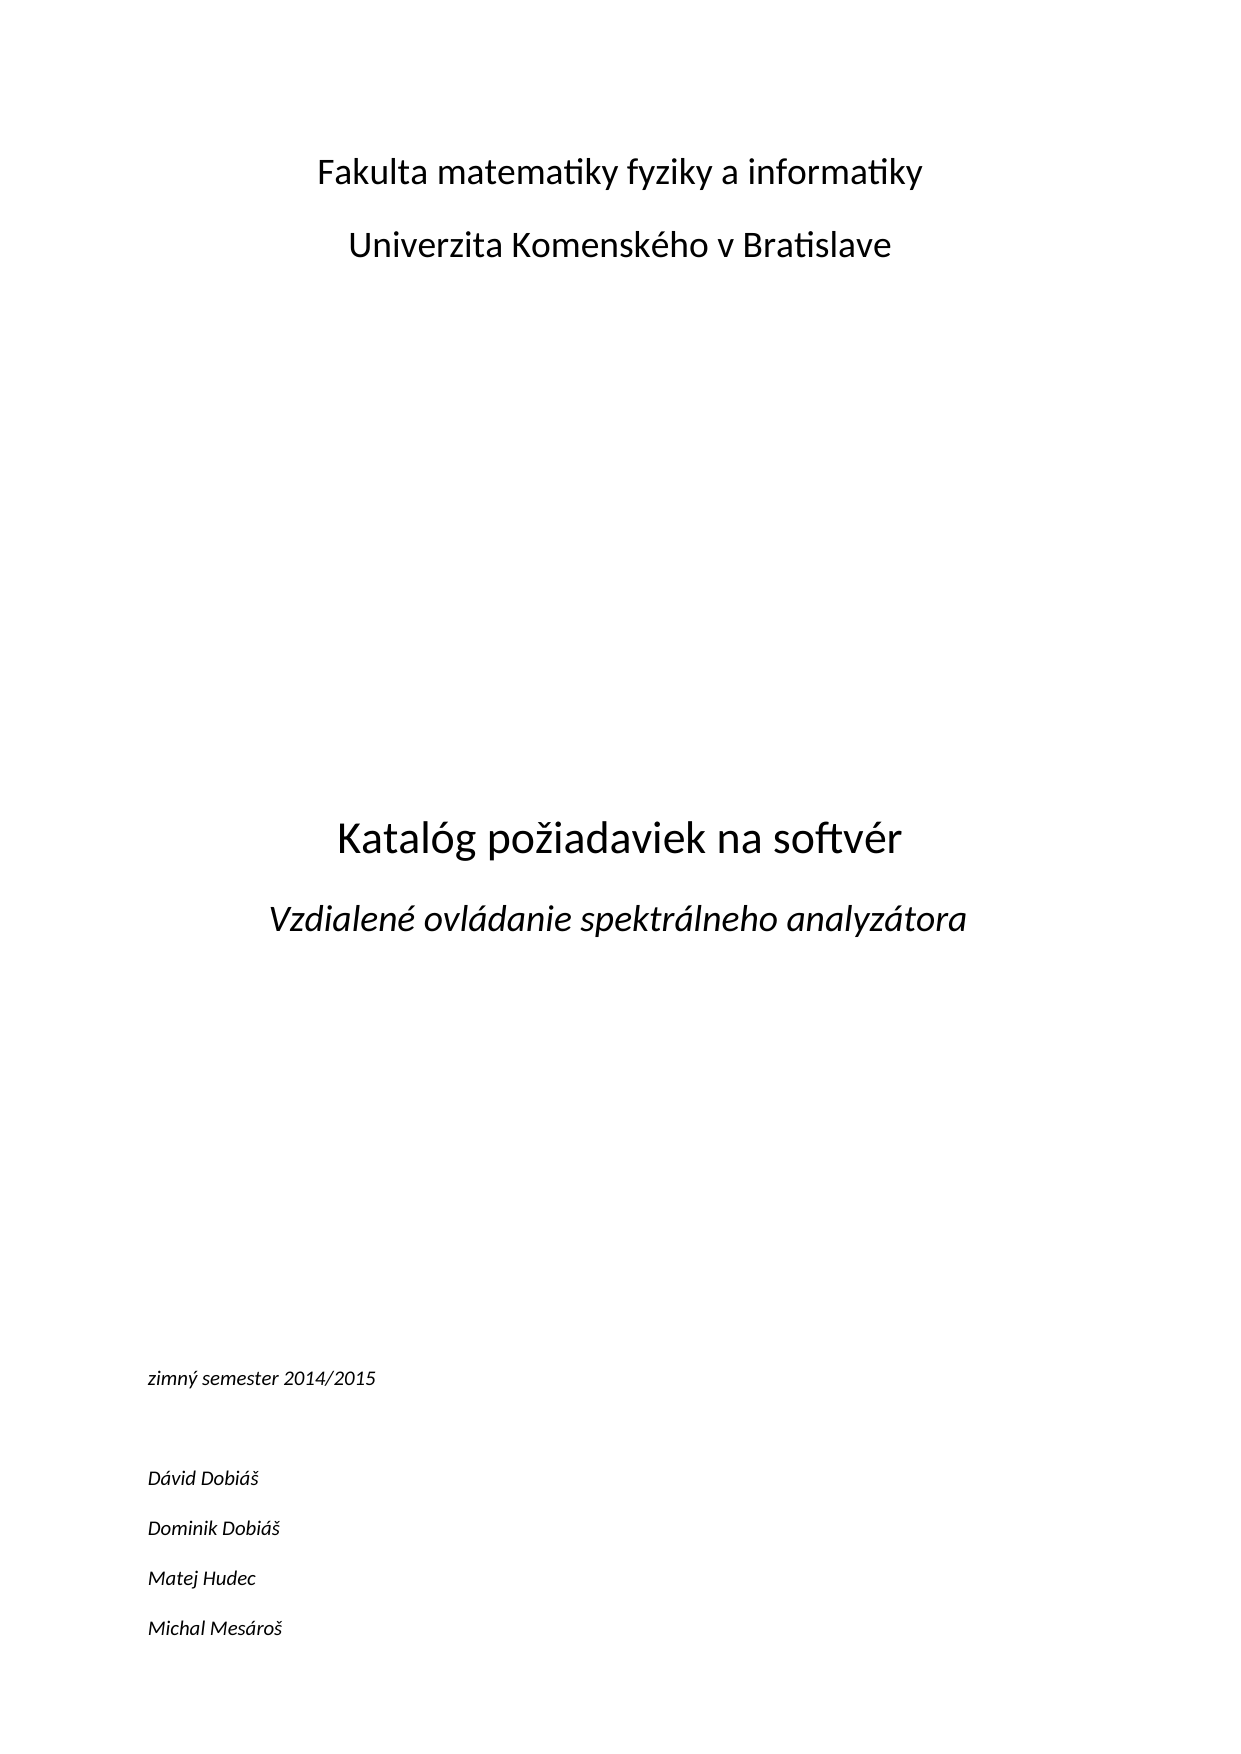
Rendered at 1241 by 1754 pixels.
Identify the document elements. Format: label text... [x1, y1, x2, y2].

text Matej Hudec [148, 1565, 1093, 1591]
text Fakulta matematiky fyziky a informatiky [148, 148, 1093, 193]
text Dávid Dobiáš [148, 1465, 1093, 1491]
text zimný semester 2014/2015 [148, 1365, 1093, 1391]
text Katalóg požiadaviek na softvér [148, 809, 1093, 865]
text Michal Mesároš [148, 1615, 1093, 1641]
text Vzdialené ovládanie spektrálneho analyzátora [148, 894, 1093, 940]
text Univerzita Komenského v Bratislave [148, 221, 1093, 267]
text Dominik Dobiáš [148, 1515, 1093, 1541]
